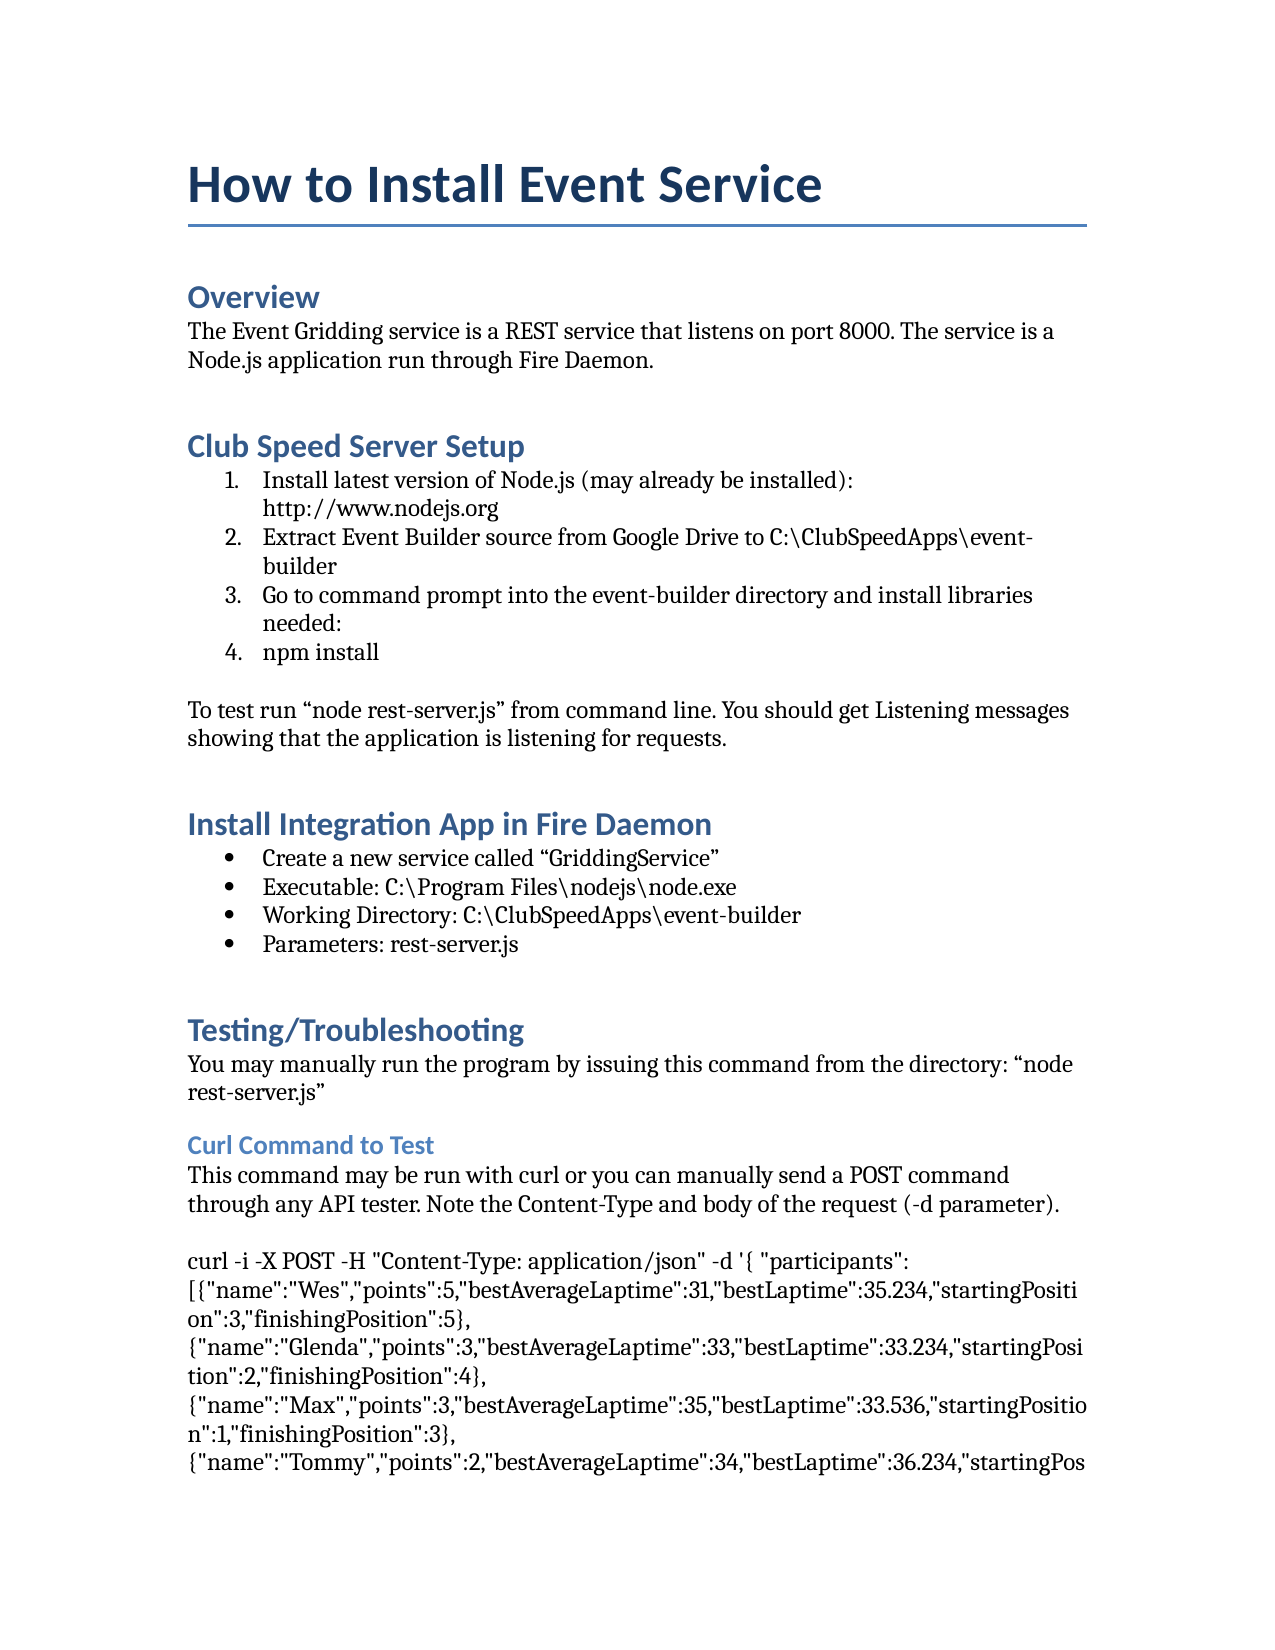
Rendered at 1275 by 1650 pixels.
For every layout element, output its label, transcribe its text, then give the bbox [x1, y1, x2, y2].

text You may manually run the program by issuing this command from the directory: “node rest-server.js” [187, 1049, 1087, 1107]
text The Event Gridding service is a REST service that listens on port 8000. The service is a Node.js application run through Fire Daemon. [187, 317, 1087, 375]
list Go to command prompt into the event-builder directory and install libraries needed: [225, 581, 1087, 638]
list npm install [225, 638, 1087, 667]
list Install latest version of Node.js (may already be installed): http://www.nodejs.org [225, 466, 1087, 523]
list Extract Event Builder source from Google Drive to C:\ClubSpeedApps\event-builder [225, 523, 1087, 581]
text curl -i -X POST -H "Content-Type: application/json" -d '{ "participants": [{"name":"Wes","points":5,"bestAverageLaptime":31,"bestLaptime":35.234,"startingPosition":3,"finishingPosition":5},{"name":"Glenda","points":3,"bestAverageLaptime":33,"bestLaptime":33.234,"startingPosition":2,"finishingPosition":4},{"name":"Max","points":3,"bestAverageLaptime":35,"bestLaptime":33.536,"startingPosition":1,"finishingPosition":3},{"name":"Tommy","points":2,"bestAverageLaptime":34,"bestLaptime":36.234,"startingPos [187, 1247, 1087, 1477]
title How to Install Event Service [187, 150, 1087, 227]
list Parameters: rest-server.js [225, 930, 1087, 959]
text To test run “node rest-server.js” from command line. You should get Listening messages showing that the application is listening for requests. [187, 696, 1087, 753]
list Create a new service called “GriddingService” [225, 844, 1087, 872]
subtitle Curl Command to Test [187, 1128, 1087, 1161]
text This command may be run with curl or you can manually send a POST command through any API tester. Note the Content-Type and body of the request (-d parameter). [187, 1161, 1087, 1218]
list Working Directory: C:\ClubSpeedApps\event-builder [225, 901, 1087, 930]
subtitle Overview [187, 277, 1087, 317]
subtitle Install Integration App in Fire Daemon [187, 803, 1087, 844]
subtitle Testing/Troubleshooting [187, 1009, 1087, 1049]
list Executable: C:\Program Files\nodejs\node.exe [225, 872, 1087, 901]
subtitle Club Speed Server Setup [187, 425, 1087, 466]
